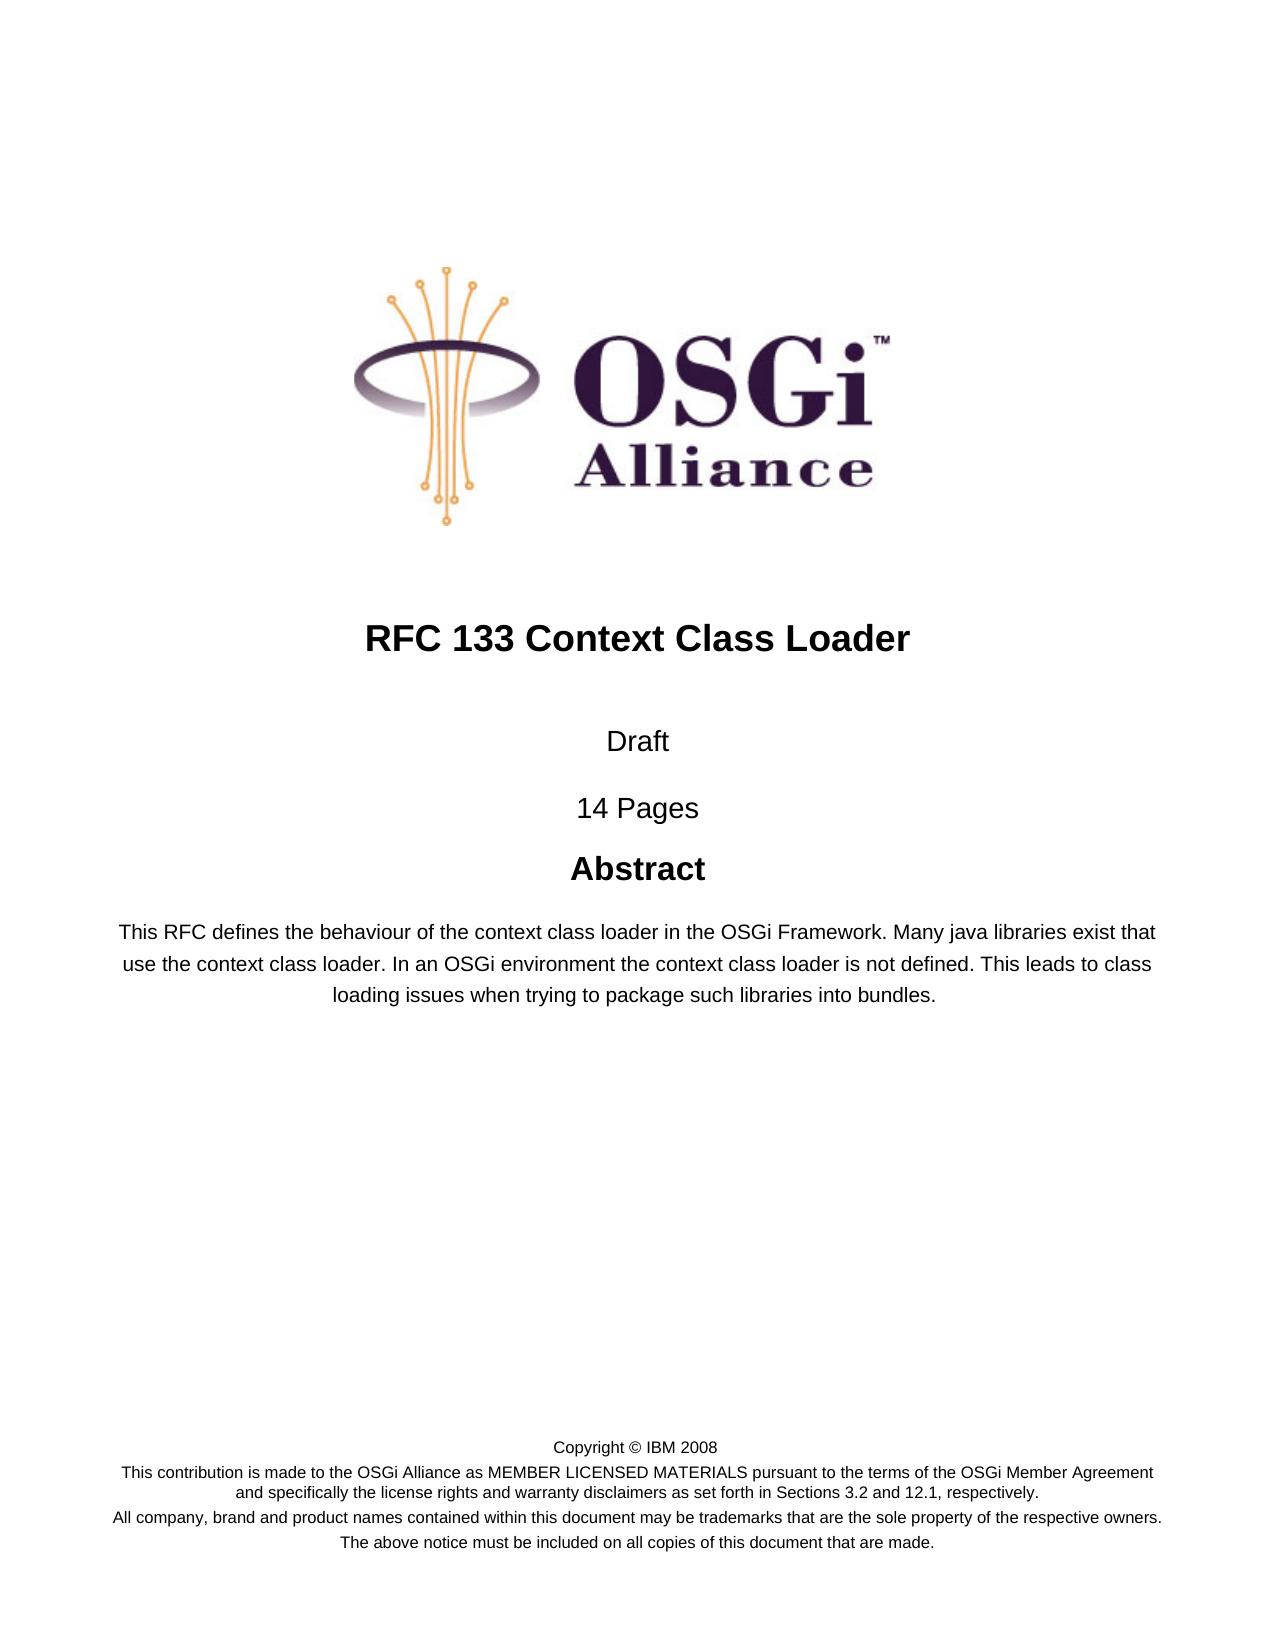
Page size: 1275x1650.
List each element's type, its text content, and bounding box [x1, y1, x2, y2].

picture [353, 267, 891, 526]
text Abstract [112, 849, 1162, 888]
title RFC 133 Context Class Loader [112, 616, 1162, 659]
text This RFC defines the behaviour of the context class loader in the OSGi Framework. Many java libraries exist that use the context class loader. In an OSGi environment the context class loader is not defined. This leads to class loading issues when trying to package such libraries into bundles. [112, 913, 1162, 1007]
title Draft 14 Pages [112, 724, 1162, 824]
